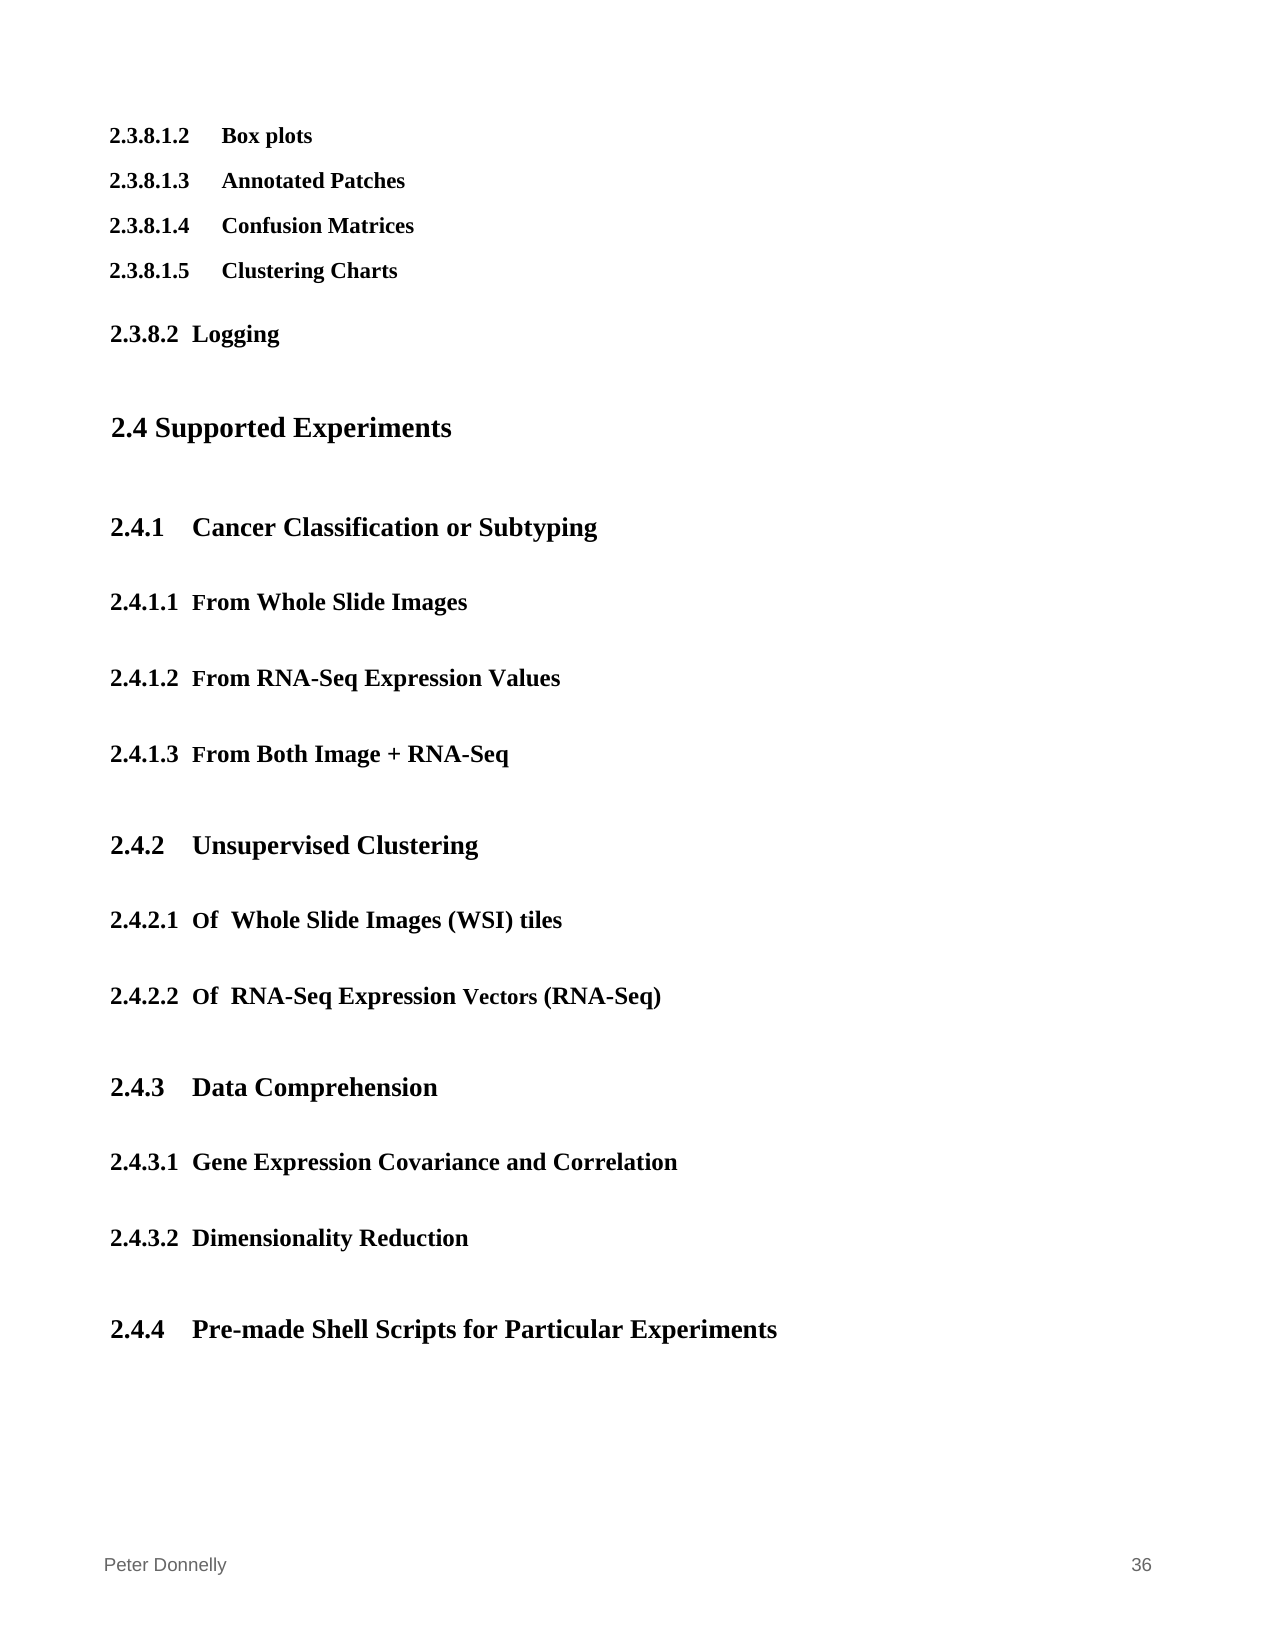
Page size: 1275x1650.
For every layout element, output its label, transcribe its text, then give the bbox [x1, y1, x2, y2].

subtitle From Whole Slide Images [103, 587, 1181, 616]
subtitle From RNA-Seq Expression Values [103, 663, 1181, 691]
subtitle Dimensionality Reduction [103, 1223, 1181, 1252]
subtitle Box plots [103, 122, 1181, 148]
subtitle Annotated Patches [103, 167, 1181, 193]
subtitle Cancer Classification or Subtyping [103, 511, 1181, 542]
subtitle Of Whole Slide Images (WSI) tiles [103, 905, 1181, 933]
subtitle Unsupervised Clustering [103, 829, 1181, 861]
subtitle Pre-made Shell Scripts for Particular Experiments [103, 1313, 1181, 1345]
subtitle Gene Expression Covariance and Correlation [103, 1147, 1181, 1176]
subtitle Clustering Charts [103, 257, 1181, 283]
subtitle Supported Experiments [103, 410, 1181, 443]
subtitle Confusion Matrices [103, 212, 1181, 238]
subtitle Logging [103, 319, 1181, 348]
subtitle From Both Image + RNA-Seq [103, 739, 1181, 767]
subtitle Data Comprehension [103, 1071, 1181, 1103]
subtitle Of RNA-Seq Expression Vectors (RNA-Seq) [103, 981, 1181, 1009]
